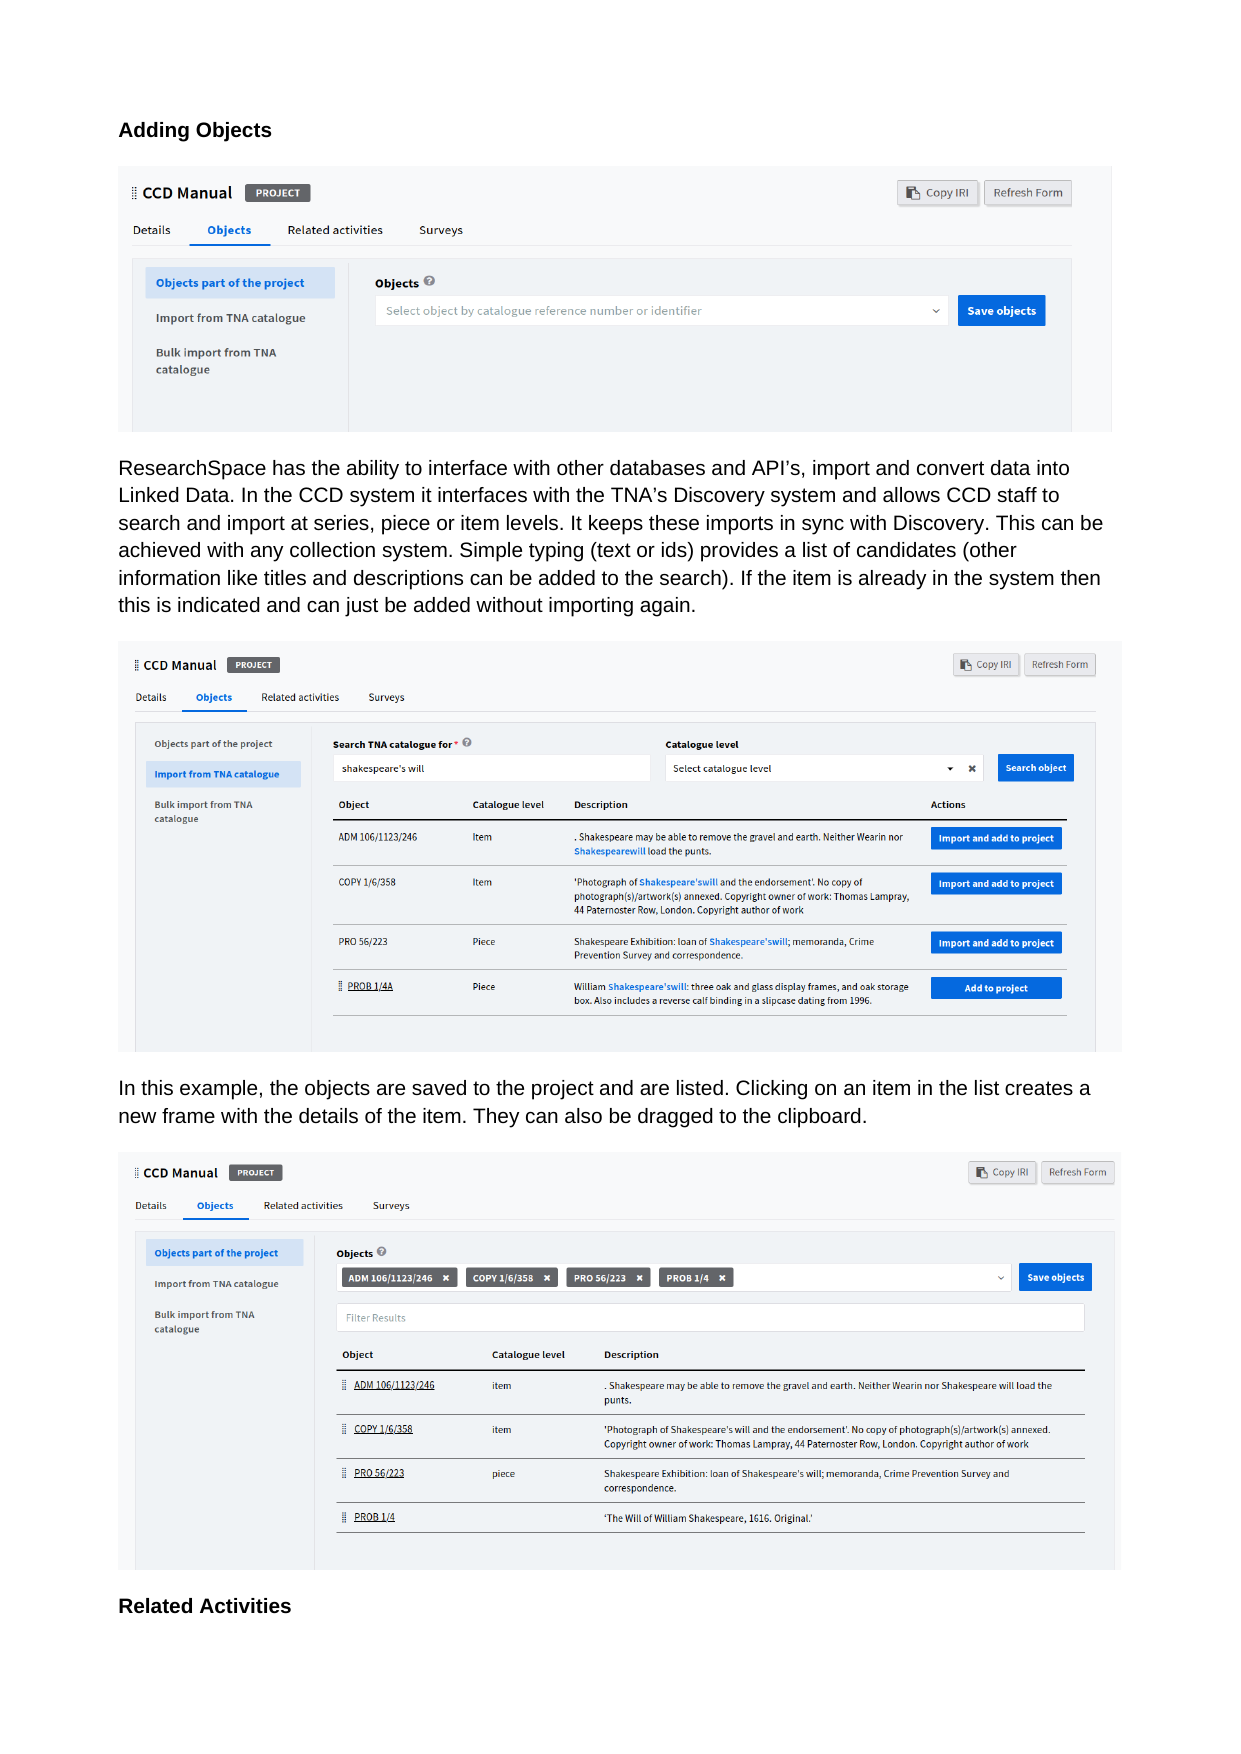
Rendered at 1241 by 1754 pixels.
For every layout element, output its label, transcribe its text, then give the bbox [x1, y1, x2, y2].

text Adding Objects [118, 118, 1122, 142]
text Related Activities [118, 1594, 1122, 1618]
text ResearchSpace has the ability to interface with other databases and API’s, import and convert data into Linked Data. In the CCD system it interfaces with the TNA’s Discovery system and allows CCD staff to search and import at series, piece or item levels. It keeps these imports in sync with Discovery. This can be achieved with any collection system. Simple typing (text or ids) provides a list of candidates (other information like titles and descriptions can be added to the search). If the item is already in the system then this is indicated and can just be added without importing again. [118, 456, 1122, 617]
picture [118, 166, 1123, 432]
picture [118, 1152, 1122, 1570]
picture [118, 641, 1122, 1052]
text In this example, the objects are saved to the project and are listed. Clicking on an item in the list creates a new frame with the details of the item. They can also be dragged to the clipboard. [118, 1076, 1122, 1128]
